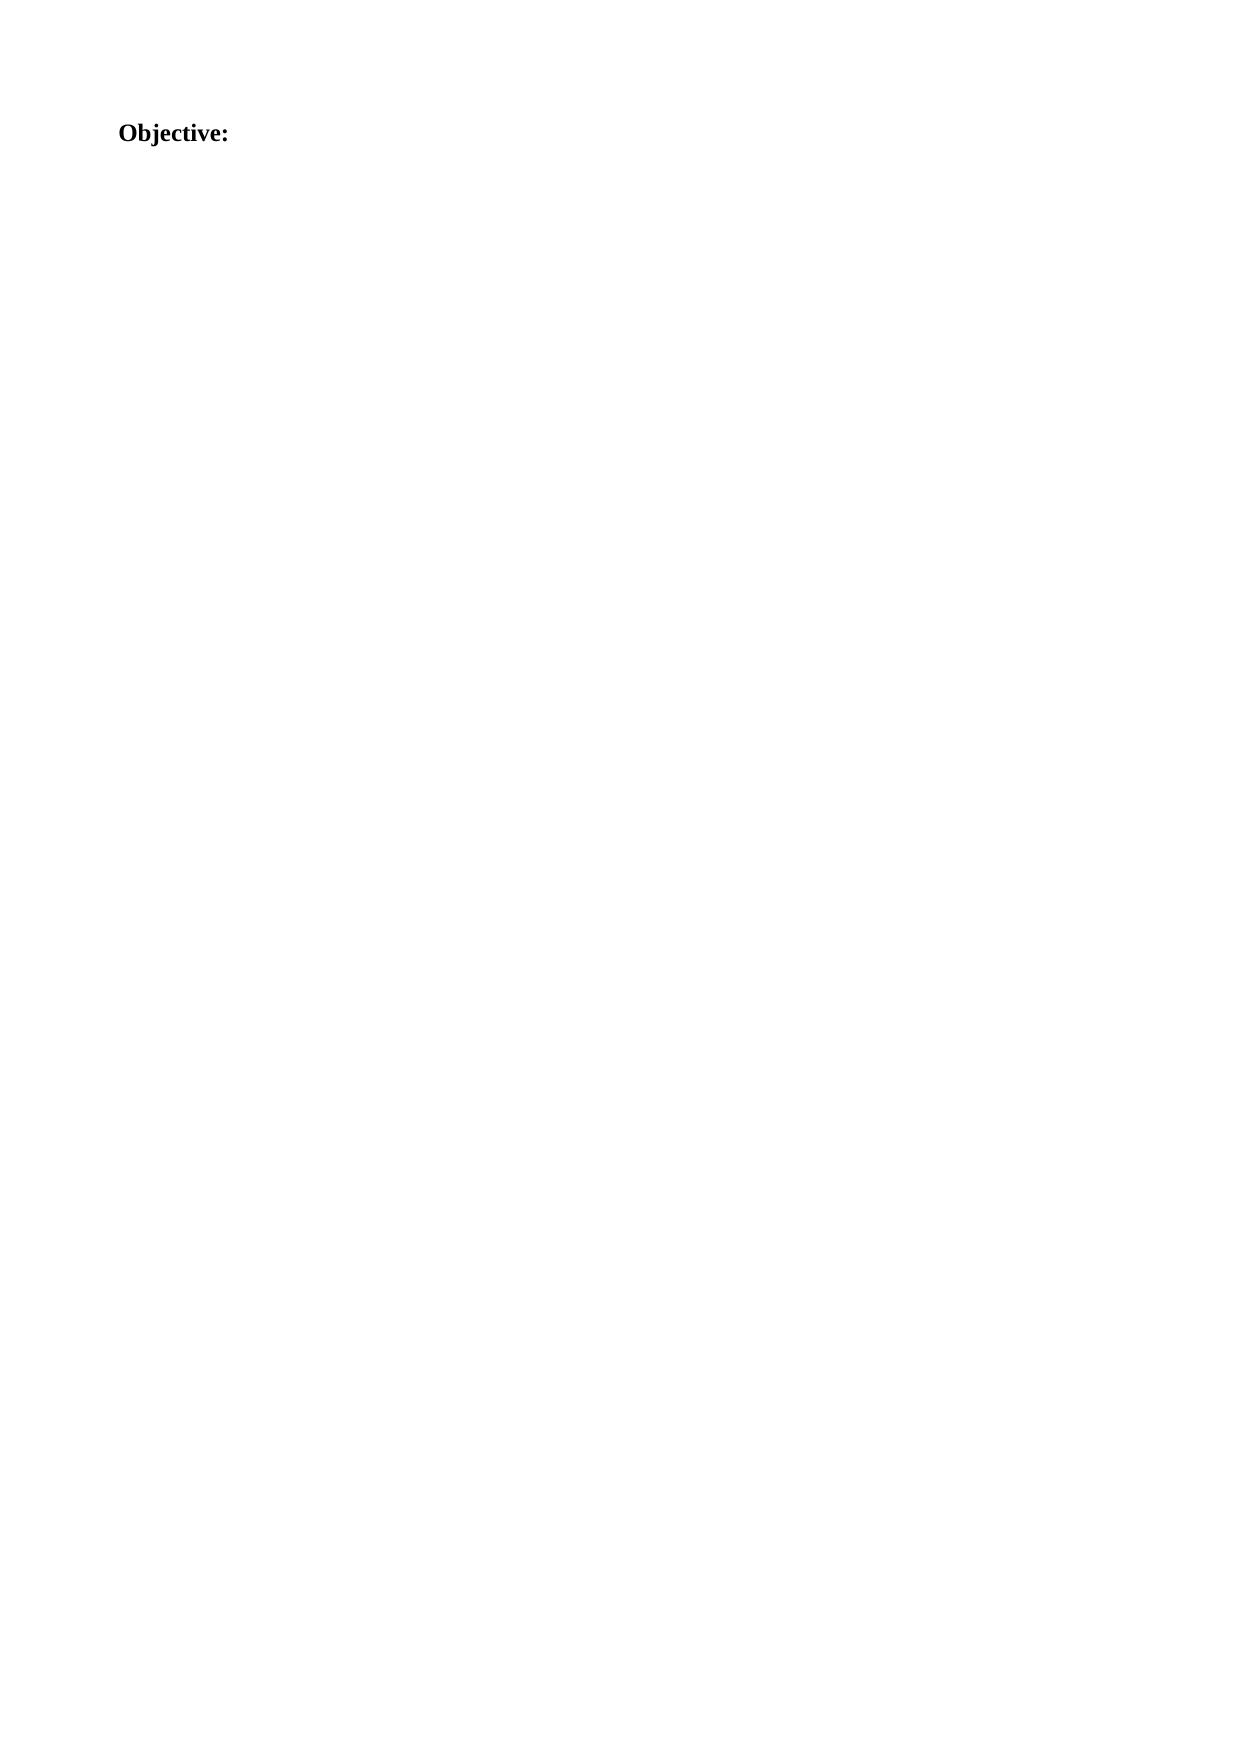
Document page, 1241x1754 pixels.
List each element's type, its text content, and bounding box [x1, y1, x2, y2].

text Objective: [118, 118, 1122, 147]
